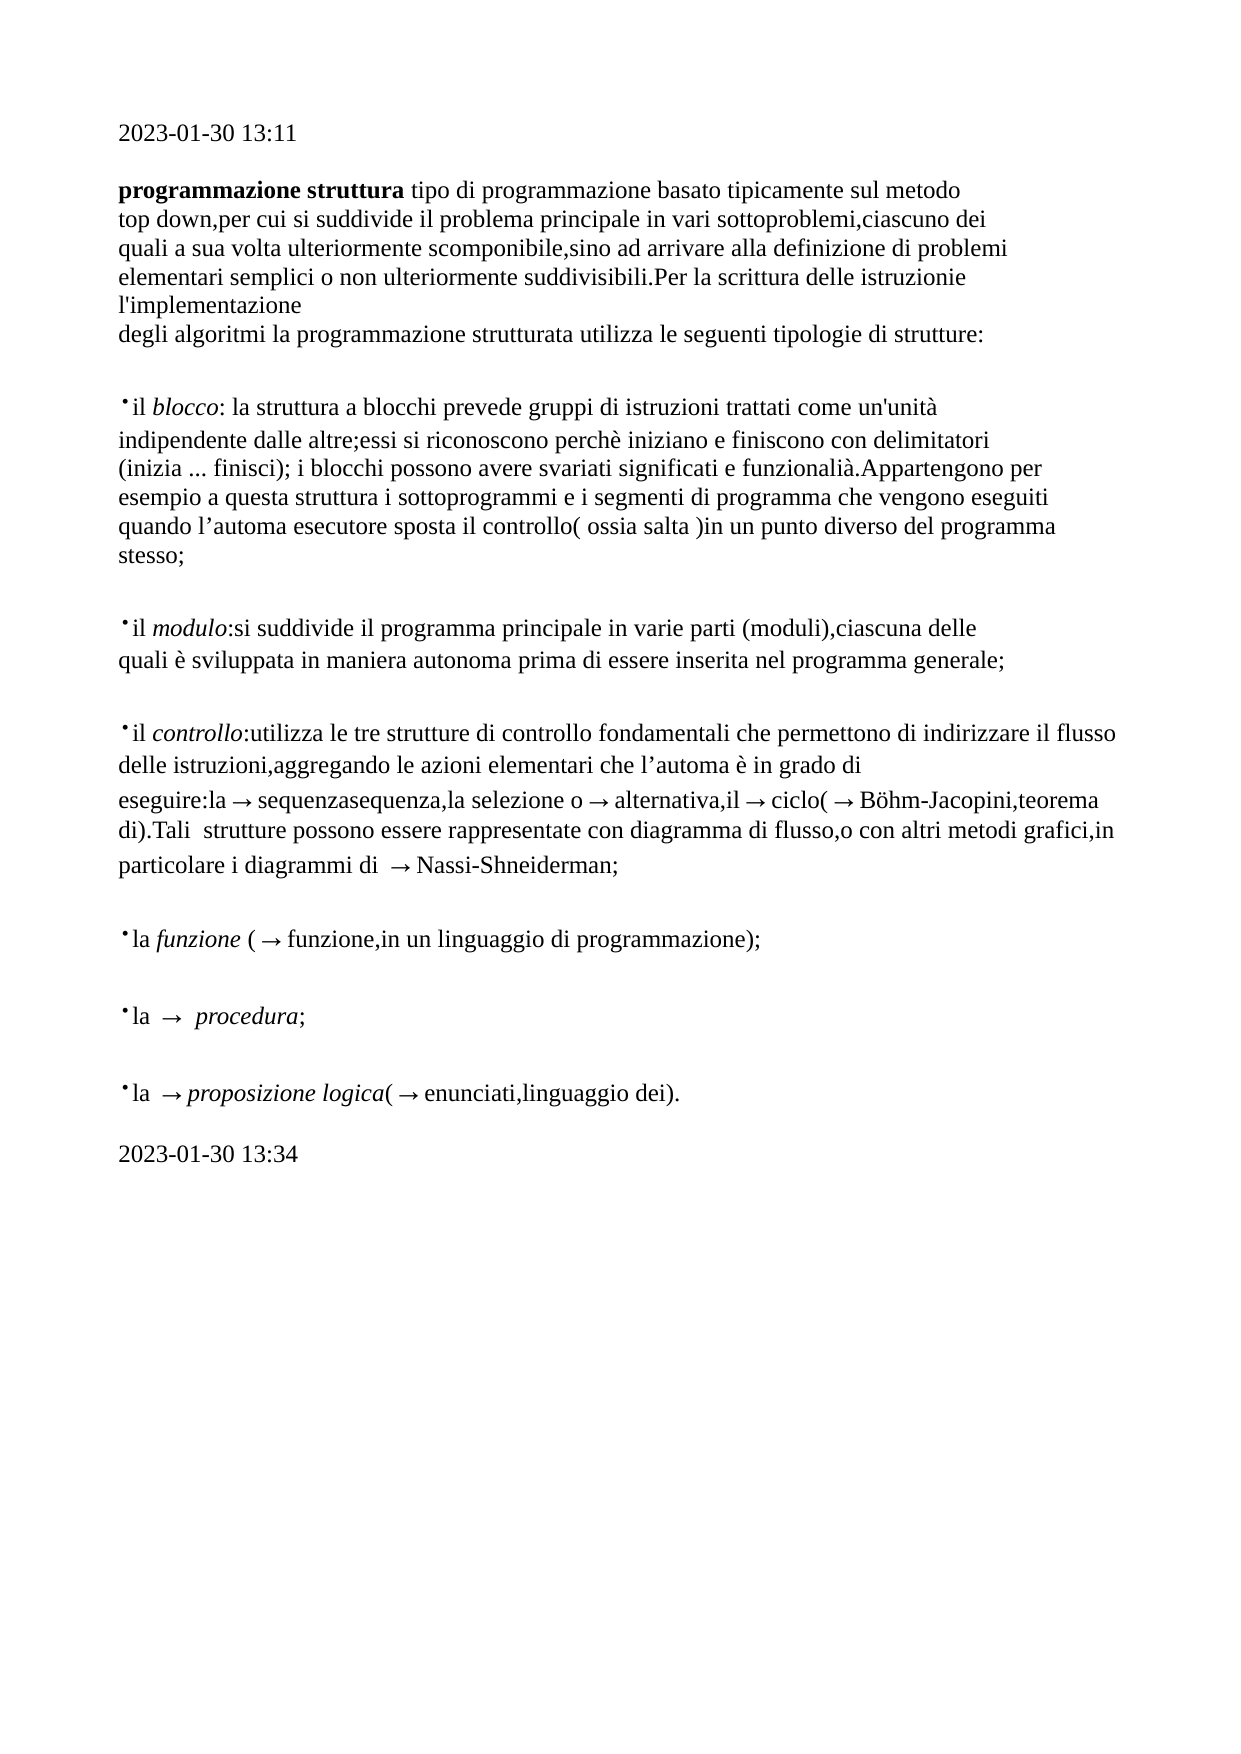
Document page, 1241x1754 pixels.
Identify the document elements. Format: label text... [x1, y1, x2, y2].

text 2023-01-30 13:11 [118, 118, 1122, 147]
text ·il controllo:utilizza le tre strutture di controllo fondamentali che permettono di indirizzare il flusso delle istruzioni,aggregando le azioni elementari che l’automa è in grado di eseguire:la→sequenzasequenza,la selezione o→alternativa,il→ciclo(→Böhm-Jacopini,teorema di).Tali strutture possono essere rappresentate con diagramma di flusso,o con altri metodi grafici,in particolare i diagrammi di →Nassi-Shneiderman; [118, 703, 1122, 880]
text degli algoritmi la programmazione strutturata utilizza le seguenti tipologie di strutture: [118, 319, 1122, 348]
text ·il blocco: la struttura a blocchi prevede gruppi di istruzioni trattati come un'unità [118, 377, 1122, 425]
text 2023-01-30 13:34 [118, 1139, 1122, 1167]
text programmazione struttura tipo di programmazione basato tipicamente sul metodo [118, 176, 1122, 204]
text quali è sviluppata in maniera autonoma prima di essere inserita nel programma generale; [118, 645, 1122, 674]
text ·la →proposizione logica(→enunciati,linguaggio dei). [118, 1062, 1122, 1110]
text ·la funzione (→funzione,in un linguaggio di programmazione); [118, 909, 1122, 957]
text elementari semplici o non ulteriormente suddivisibili.Per la scrittura delle istruzionie l'implementazione [118, 262, 1122, 319]
text indipendente dalle altre;essi si riconoscono perchè iniziano e finiscono con delimitatori [118, 425, 1122, 453]
text quali a sua volta ulteriormente scomponibile,sino ad arrivare alla definizione di problemi [118, 233, 1122, 262]
text top down,per cui si suddivide il problema principale in vari sottoproblemi,ciascuno dei [118, 204, 1122, 233]
text quando l’automa esecutore sposta il controllo( ossia salta )in un punto diverso del programma stesso; [118, 511, 1122, 568]
text (inizia ... finisci); i blocchi possono avere svariati significati e funzionalià.Appartengono per esempio a questa struttura i sottoprogrammi e i segmenti di programma che vengono eseguiti [118, 453, 1122, 511]
text ·la → procedura; [118, 985, 1122, 1033]
text ·il modulo:si suddivide il programma principale in varie parti (moduli),ciascuna delle [118, 597, 1122, 645]
